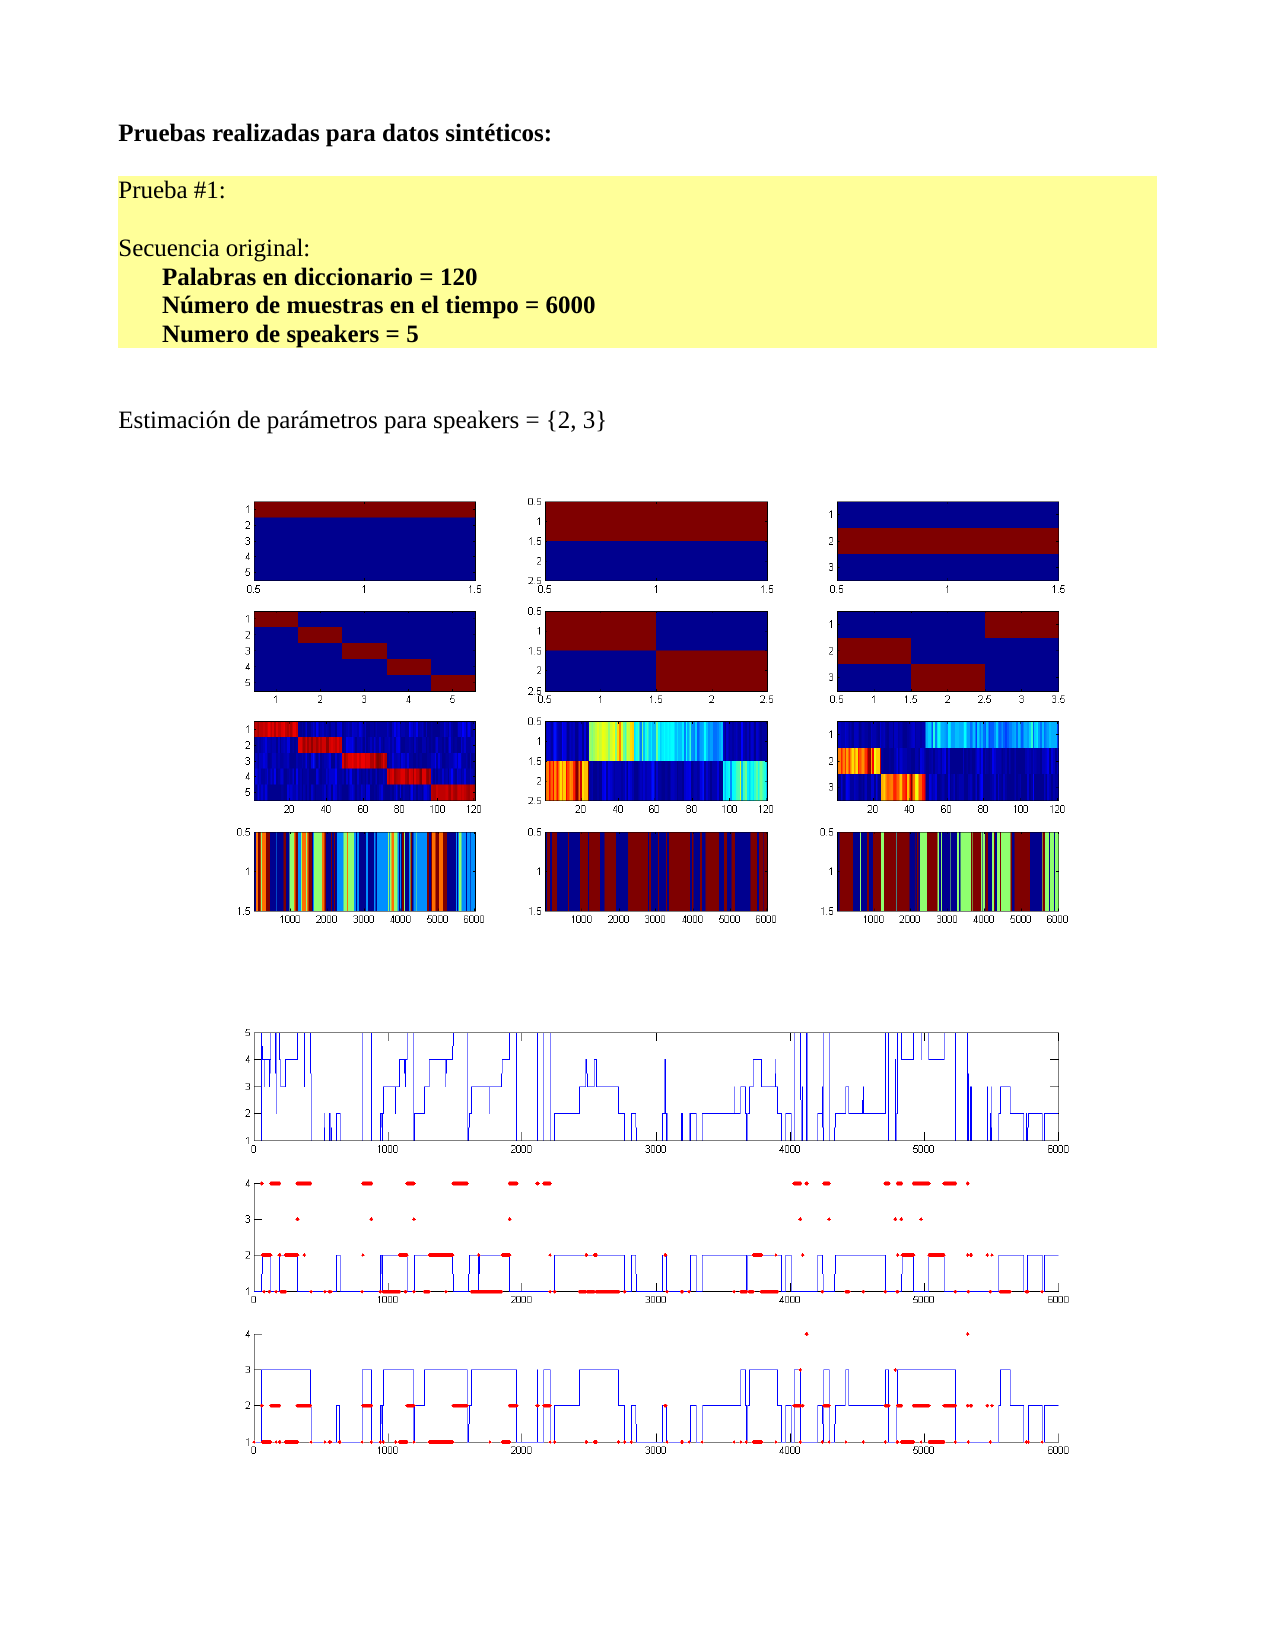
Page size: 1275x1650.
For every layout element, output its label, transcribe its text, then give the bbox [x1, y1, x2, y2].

text Numero de speakers = 5 [118, 319, 1157, 348]
text Pruebas realizadas para datos sintéticos: [118, 118, 1157, 147]
picture [118, 994, 1157, 1497]
text Prueba #1: [118, 176, 1157, 204]
picture [118, 463, 1157, 966]
text Número de muestras en el tiempo = 6000 [118, 291, 1157, 319]
text Secuencia original: [118, 233, 1157, 262]
text Estimación de parámetros para speakers = {2, 3} [118, 406, 1157, 434]
text Palabras en diccionario = 120 [118, 262, 1157, 291]
